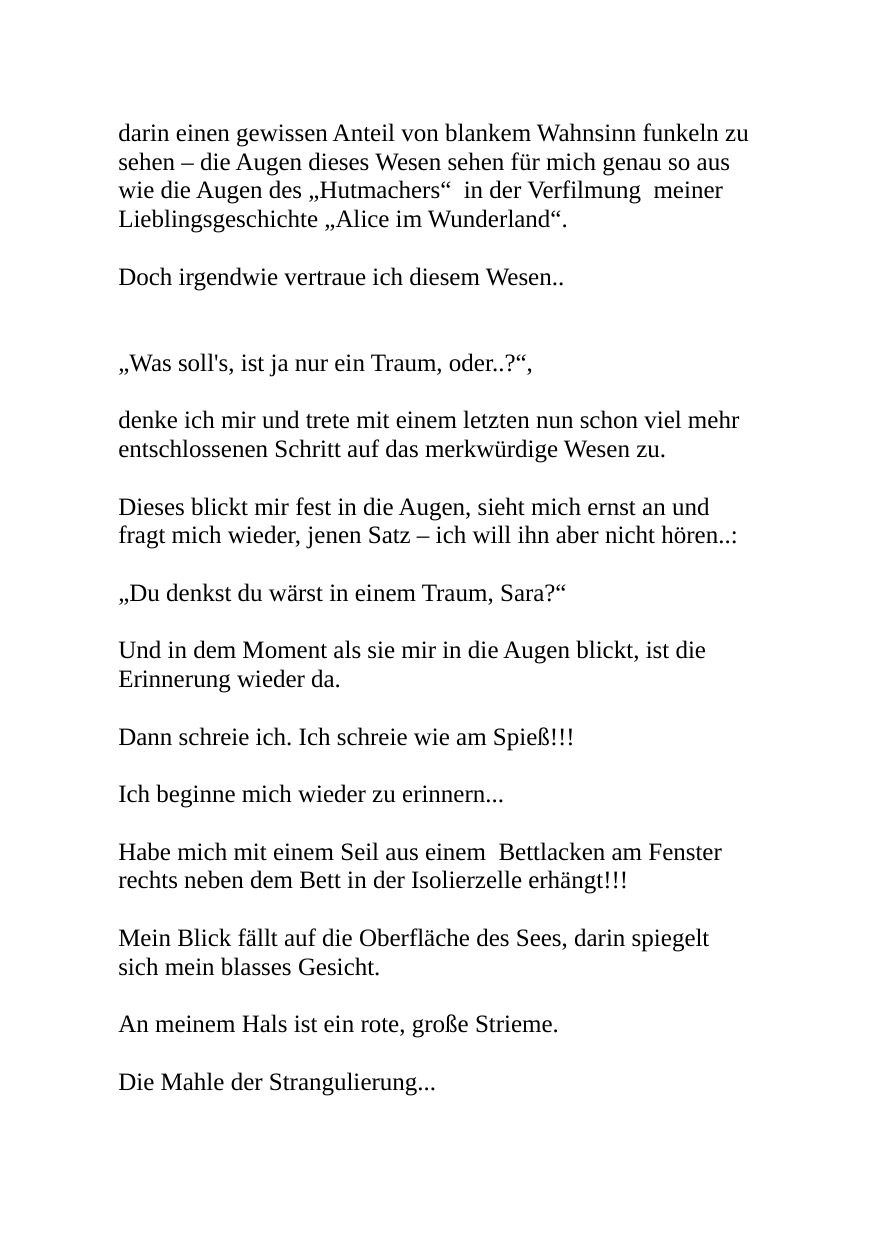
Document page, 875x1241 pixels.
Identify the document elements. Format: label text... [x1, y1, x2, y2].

text Dieses blickt mir fest in die Augen, sieht mich ernst an und fragt mich wieder, jenen Satz – ich will ihn aber nicht hören..: [118, 492, 756, 549]
text darin einen gewissen Anteil von blankem Wahnsinn funkeln zu sehen – die Augen dieses Wesen sehen für mich genau so aus wie die Augen des „Hutmachers“ in der Verfilmung meiner Lieblingsgeschichte „Alice im Wunderland“. [118, 118, 756, 233]
text Die Mahle der Strangulierung... [118, 1067, 756, 1096]
text denke ich mir und trete mit einem letzten nun schon viel mehr entschlossenen Schritt auf das merkwürdige Wesen zu. [118, 406, 756, 463]
text Ich beginne mich wieder zu erinnern... [118, 779, 756, 808]
text „Was soll's, ist ja nur ein Traum, oder..?“, [118, 348, 756, 377]
text „Du denkst du wärst in einem Traum, Sara?“ [118, 578, 756, 607]
text Habe mich mit einem Seil aus einem Bettlacken am Fenster rechts neben dem Bett in der Isolierzelle erhängt!!! [118, 837, 756, 894]
text Dann schreie ich. Ich schreie wie am Spieß!!! [118, 722, 756, 751]
text An meinem Hals ist ein rote, große Strieme. [118, 1009, 756, 1038]
text Doch irgendwie vertraue ich diesem Wesen.. [118, 262, 756, 291]
text Und in dem Moment als sie mir in die Augen blickt, ist die Erinnerung wieder da. [118, 636, 756, 693]
text Mein Blick fällt auf die Oberfläche des Sees, darin spiegelt sich mein blasses Gesicht. [118, 923, 756, 981]
